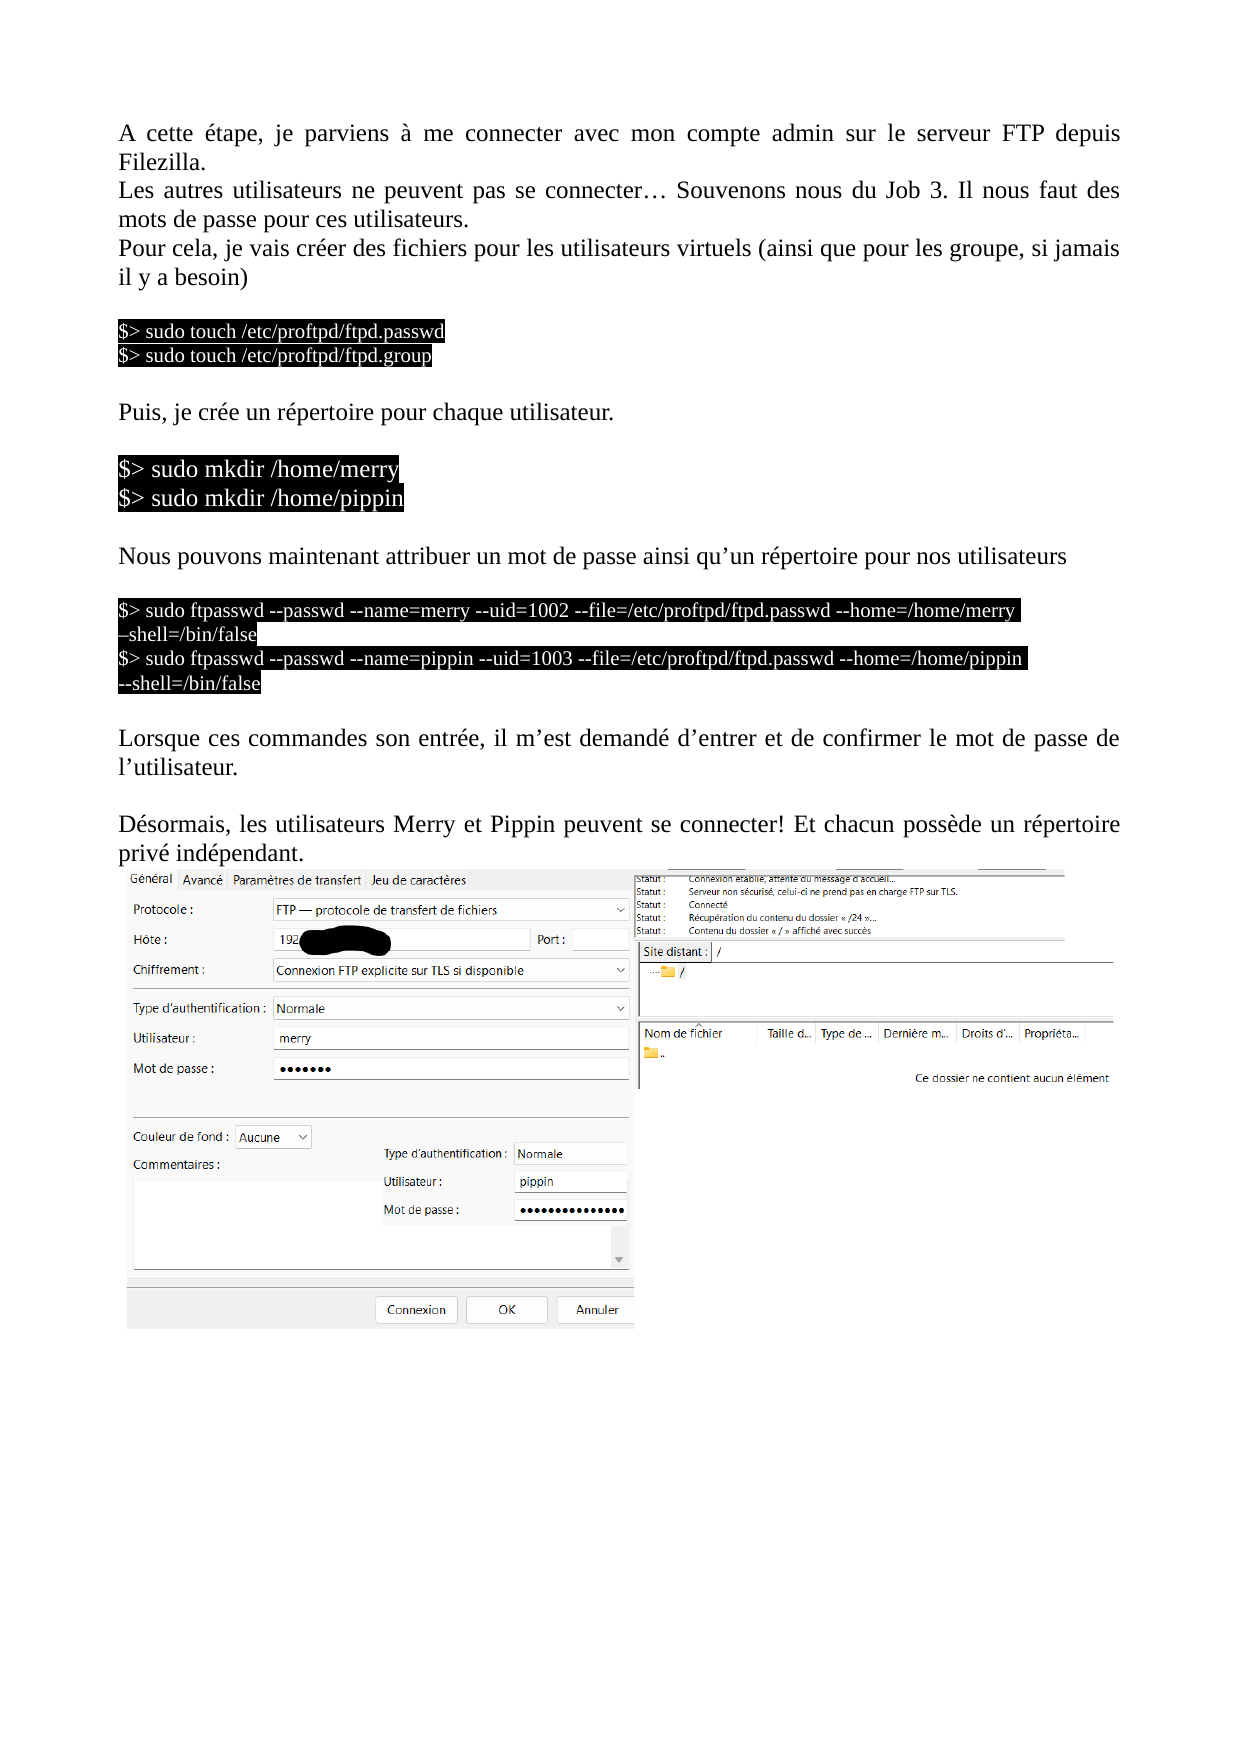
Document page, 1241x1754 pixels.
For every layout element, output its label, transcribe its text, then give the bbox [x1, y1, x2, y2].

text Puis, je crée un répertoire pour chaque utilisateur. [118, 397, 1122, 426]
text Nous pouvons maintenant attribuer un mot de passe ainsi qu’un répertoire pour nos utilisateurs [118, 541, 1122, 569]
text $> sudo mkdir /home/merry [118, 454, 1122, 483]
text $> sudo ftpasswd --passwd --name=pippin --uid=1003 --file=/etc/proftpd/ftpd.passwd --home=/home/pippin --shell=/bin/false [118, 646, 1122, 694]
text $> sudo touch /etc/proftpd/ftpd.group [118, 343, 1122, 367]
text Pour cela, je vais créer des fichiers pour les utilisateurs virtuels (ainsi que pour les groupe, si jamais il y a besoin) [118, 233, 1122, 291]
text A cette étape, je parviens à me connecter avec mon compte admin sur le serveur FTP depuis Filezilla. [118, 118, 1122, 176]
text $> sudo mkdir /home/pippin [118, 483, 1122, 512]
text Lorsque ces commandes son entrée, il m’est demandé d’entrer et de confirmer le mot de passe de l’utilisateur. [118, 723, 1122, 781]
text $> sudo touch /etc/proftpd/ftpd.passwd [118, 319, 1122, 343]
text Les autres utilisateurs ne peuvent pas se connecter… Souvenons nous du Job 3. Il nous faut des mots de passe pour ces utilisateurs. [118, 176, 1122, 233]
picture [126, 869, 1114, 1329]
text Désormais, les utilisateurs Merry et Pippin peuvent se connecter! Et chacun possède un répertoire privé indépendant. [118, 809, 1122, 867]
text $> sudo ftpasswd --passwd --name=merry --uid=1002 --file=/etc/proftpd/ftpd.passwd --home=/home/merry –shell=/bin/false [118, 598, 1122, 646]
